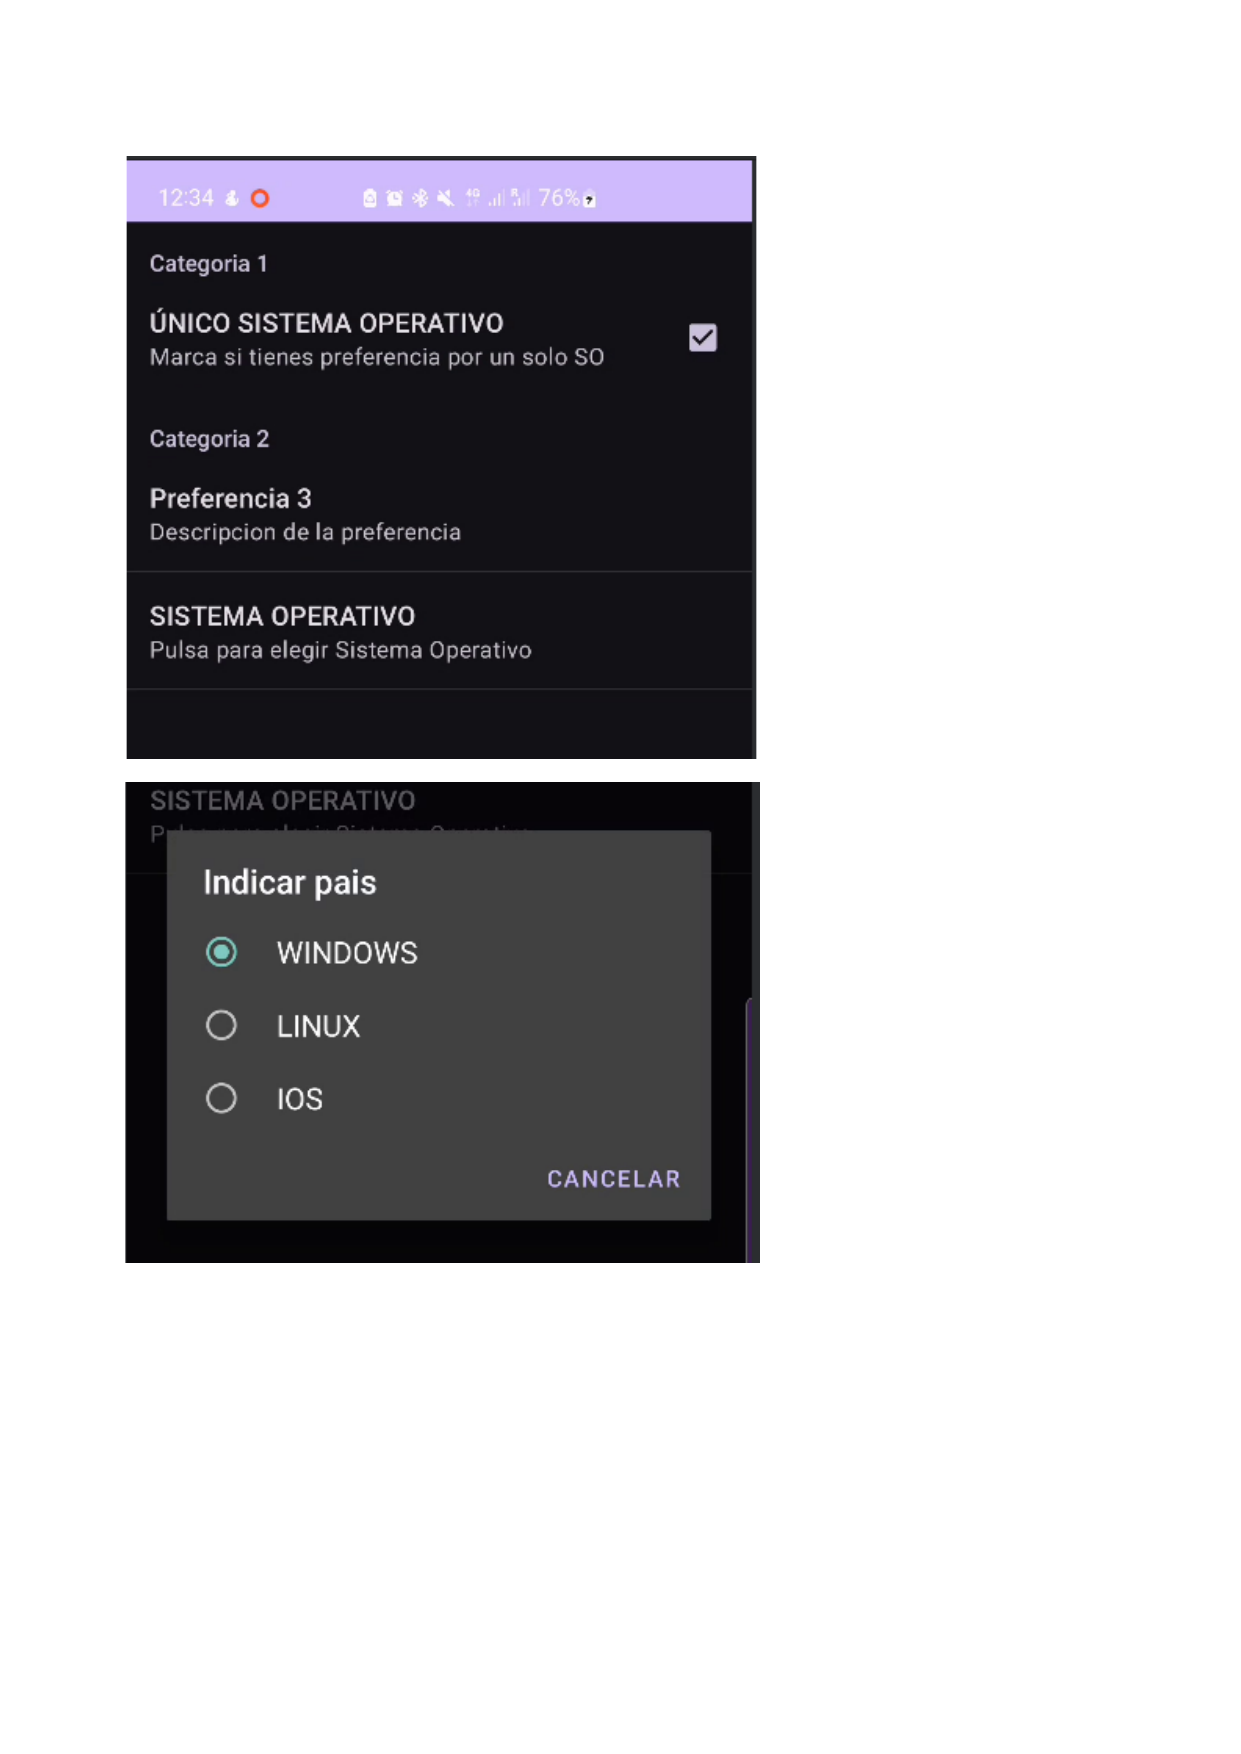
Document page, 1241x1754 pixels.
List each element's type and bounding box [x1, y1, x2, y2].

picture [126, 156, 757, 759]
picture [125, 782, 760, 1263]
